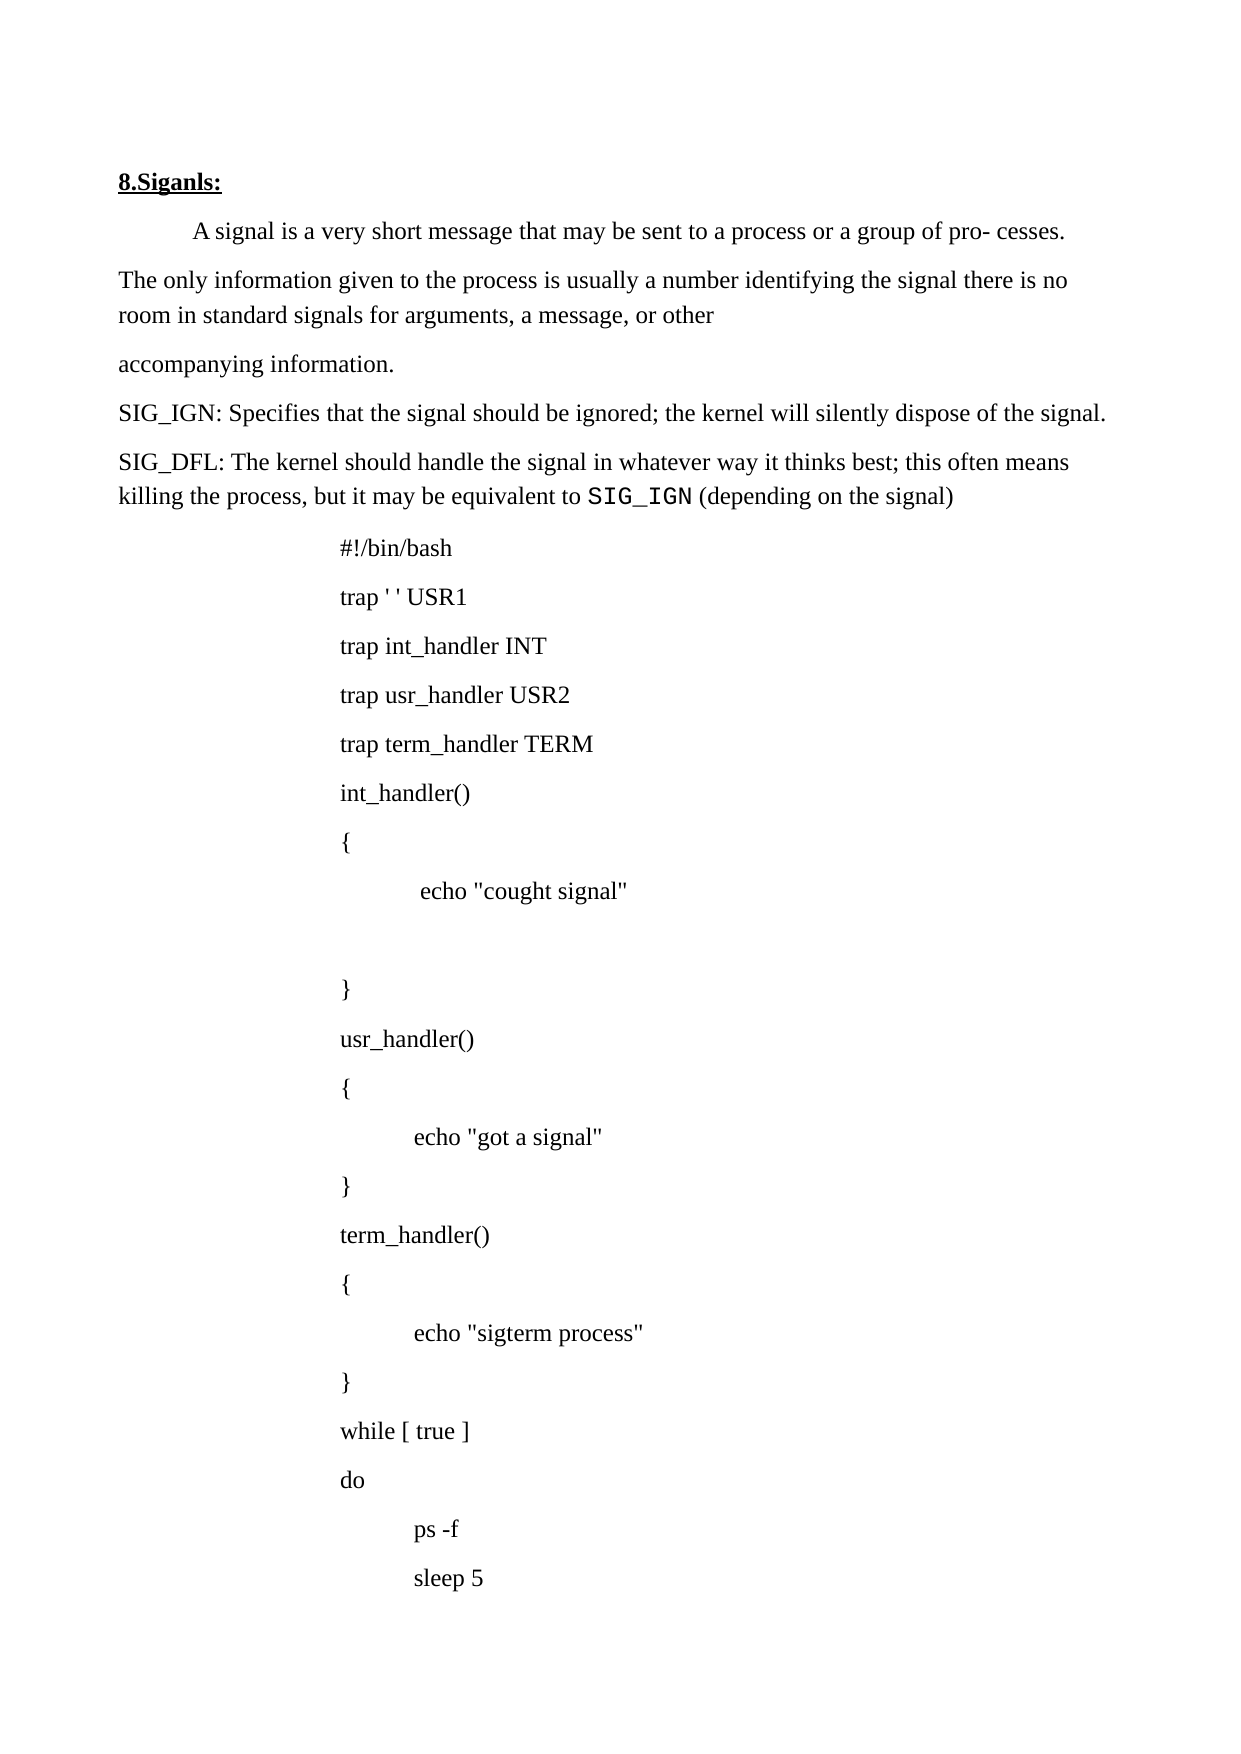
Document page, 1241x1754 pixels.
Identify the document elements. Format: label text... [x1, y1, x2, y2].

text A signal is a very short message that may be sent to a process or a group of pro- cesses. [118, 216, 1122, 245]
text sleep 5 [118, 1563, 1122, 1592]
text } [118, 1171, 1122, 1199]
text do [118, 1465, 1122, 1494]
text The only information given to the process is usually a number identifying the signal there is no room in standard signals for arguments, a message, or other [118, 265, 1122, 328]
text usr_handler() [118, 1024, 1122, 1052]
text trap int_handler INT [118, 631, 1122, 660]
text trap ' ' USR1 [118, 582, 1122, 611]
text term_handler() [118, 1220, 1122, 1249]
text SIG_DFL: The kernel should handle the signal in whatever way it thinks best; this often means killing the process, but it may be equivalent to SIG_IGN (depending on the signal) [118, 447, 1122, 512]
text { [118, 1269, 1122, 1298]
text echo "cought signal" [118, 876, 1122, 905]
text while [ true ] [118, 1416, 1122, 1445]
text ps -f [118, 1514, 1122, 1543]
text accompanying information. [118, 349, 1122, 378]
text int_handler() [118, 778, 1122, 807]
text trap term_handler TERM [118, 729, 1122, 758]
text trap usr_handler USR2 [118, 680, 1122, 709]
text } [118, 974, 1122, 1003]
text { [118, 827, 1122, 856]
text echo "sigterm process" [118, 1318, 1122, 1347]
text { [118, 1073, 1122, 1101]
text SIG_IGN: Specifies that the signal should be ignored; the kernel will silently dispose of the signal. [118, 398, 1122, 427]
text echo "got a signal" [118, 1122, 1122, 1151]
text } [118, 1367, 1122, 1396]
text #!/bin/bash [118, 533, 1122, 562]
text 8.Siganls: [118, 167, 1122, 196]
